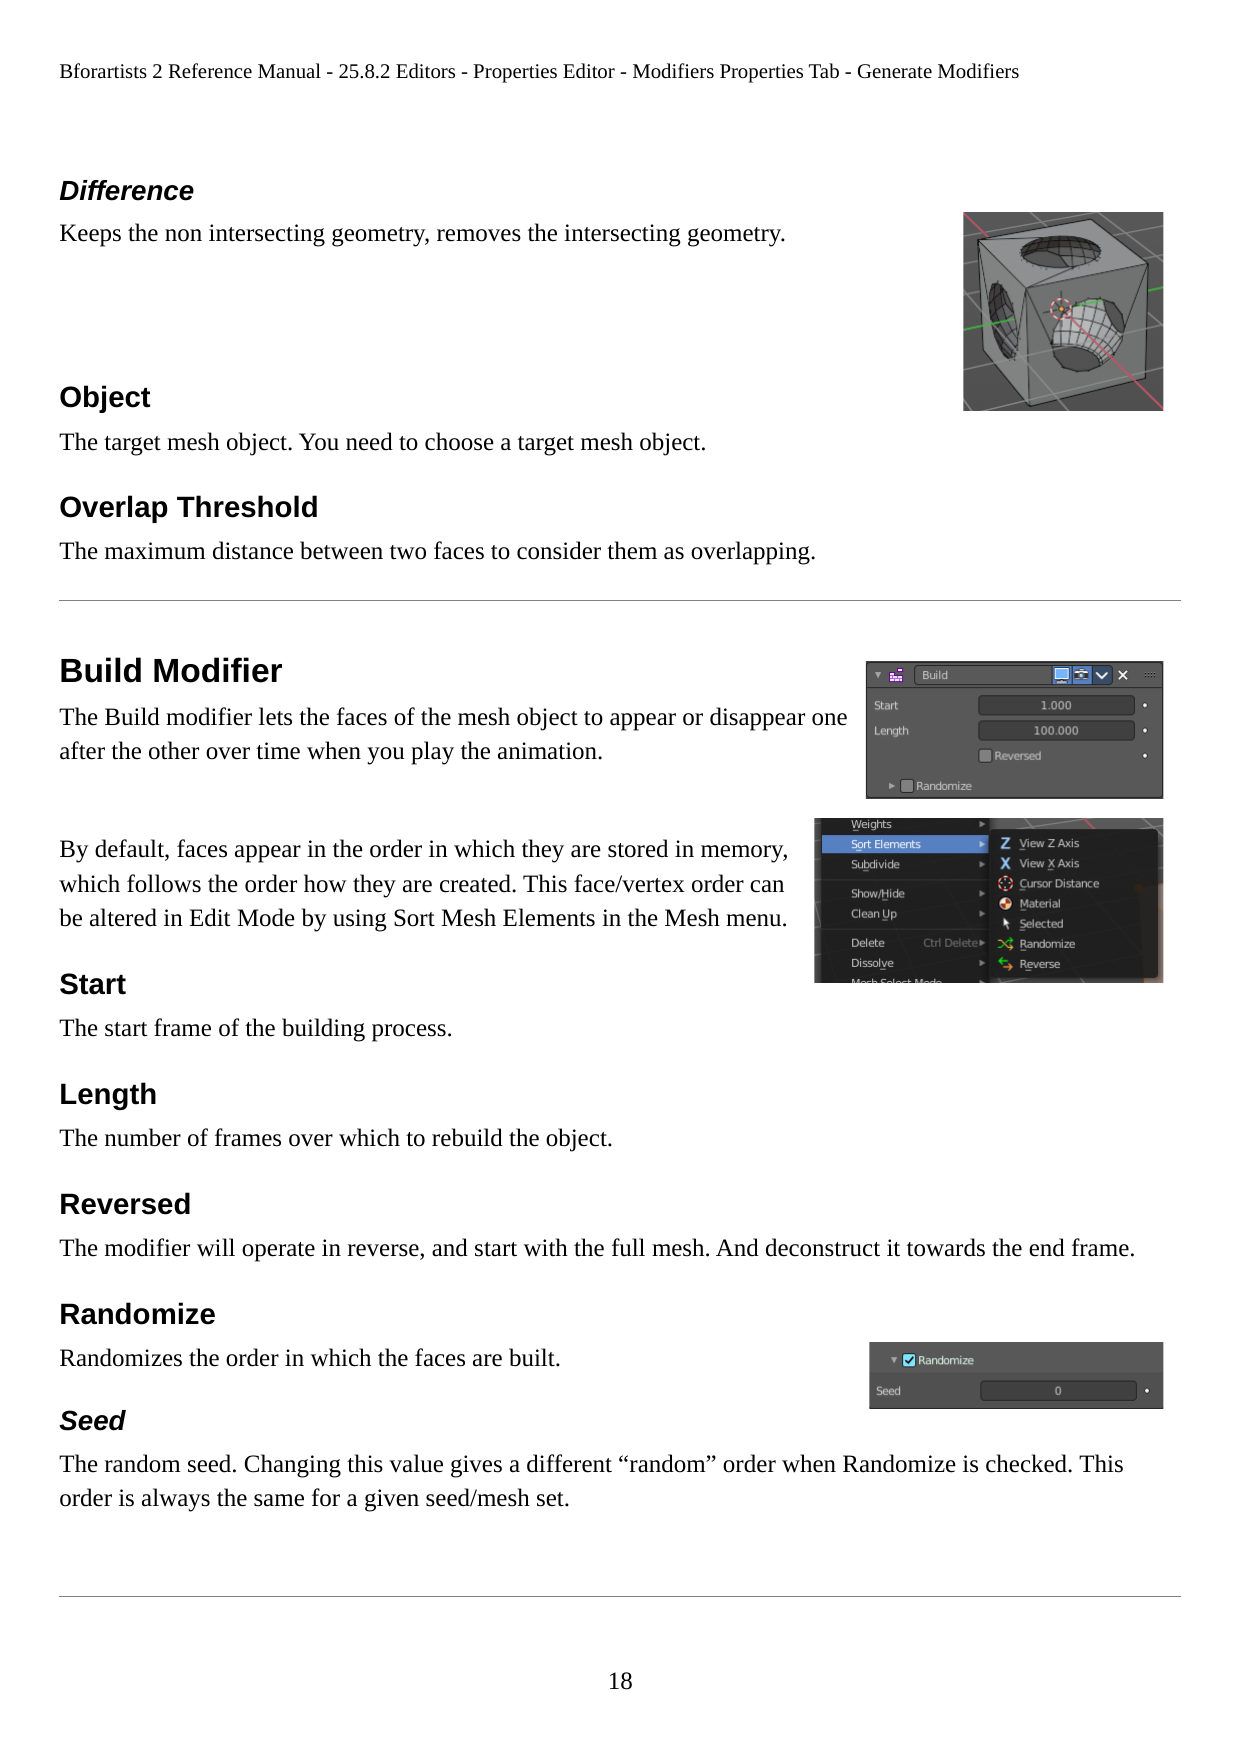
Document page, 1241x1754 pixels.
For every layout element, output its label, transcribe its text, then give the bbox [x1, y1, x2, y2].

text The start frame of the building process. [59, 1013, 1181, 1042]
text The number of frames over which to rebuild the object. [59, 1123, 1181, 1152]
subtitle Seed [59, 1404, 1181, 1436]
picture [814, 818, 1164, 983]
text Randomizes the order in which the faces are built. [59, 1343, 869, 1372]
subtitle Start [59, 967, 1181, 1001]
text The Build modifier lets the faces of the mesh object to appear or disappear one after the other over time when you play the animation. [59, 702, 865, 765]
subtitle Difference [59, 174, 1181, 206]
text By default, faces appear in the order in which they are stored in memory, which follows the order how they are created. This face/vertex order can be altered in Edit Mode by using Sort Mesh Elements in the Mesh menu. [59, 834, 814, 932]
subtitle Randomize [59, 1297, 1181, 1330]
subtitle Overlap Threshold [59, 490, 1181, 524]
text The random seed. Changing this value gives a different “random” order when Randomize is checked. This order is always the same for a given seed/mesh set. [59, 1449, 1181, 1512]
text The modifier will operate in reverse, and start with the full mesh. And deconstruct it towards the end frame. [59, 1233, 1181, 1262]
picture [963, 212, 1164, 411]
subtitle Build Modifier [59, 651, 1181, 689]
picture [865, 661, 1164, 799]
subtitle Reversed [59, 1187, 1181, 1220]
subtitle Object [59, 380, 1181, 414]
subtitle Length [59, 1077, 1181, 1111]
picture [869, 1342, 1164, 1409]
text The target mesh object. You need to choose a target mesh object. [59, 427, 1181, 455]
text The maximum distance between two faces to consider them as overlapping. [59, 536, 1181, 565]
text Keeps the non intersecting geometry, removes the intersecting geometry. [59, 218, 963, 247]
